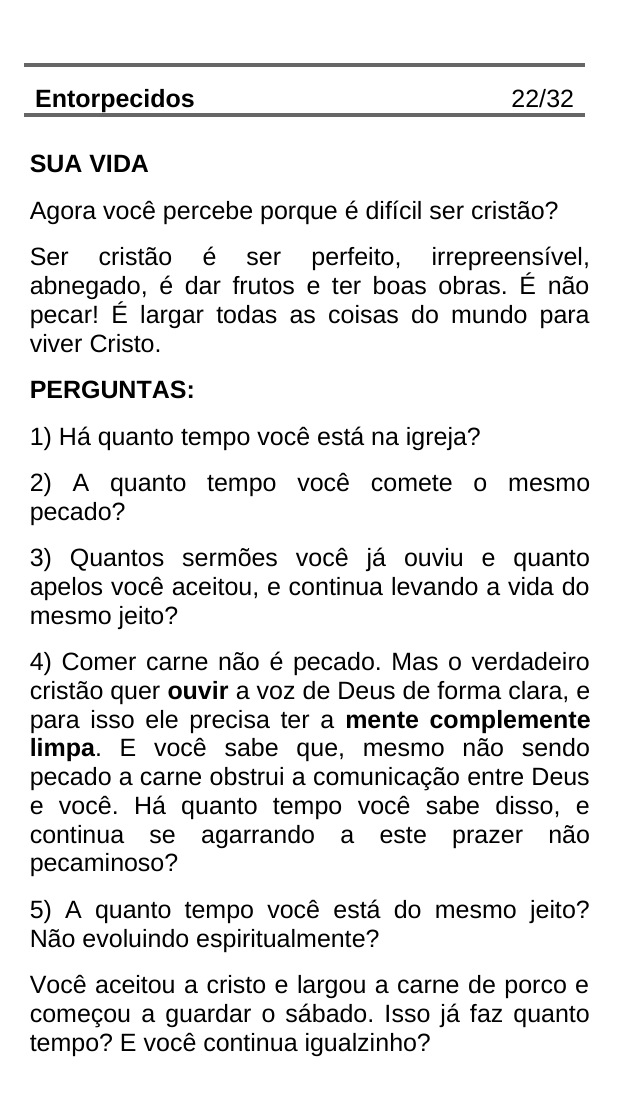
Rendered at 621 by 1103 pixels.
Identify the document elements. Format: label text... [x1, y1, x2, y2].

text 2) A quanto tempo você comete o mesmo pecado? [29, 468, 591, 526]
text PERGUNTAS: [29, 375, 591, 404]
text 3) Quantos sermões você já ouviu e quanto apelos você aceitou, e continua levando a vida do mesmo jeito? [29, 543, 591, 629]
text SUA VIDA [29, 149, 591, 178]
text 1) Há quanto tempo você está na igreja? [29, 422, 591, 450]
text Ser cristão é ser perfeito, irrepreensível, abnegado, é dar frutos e ter boas obras. É não pecar! É largar todas as coisas do mundo para viver Cristo. [29, 242, 591, 357]
text 5) A quanto tempo você está do mesmo jeito? Não evoluindo espiritualmente? [29, 895, 591, 952]
text 4) Comer carne não é pecado. Mas o verdadeiro cristão quer ouvir a voz de Deus de forma clara, e para isso ele precisa ter a mente complemente limpa. E você sabe que, mesmo não sendo pecado a carne obstrui a comunicação entre Deus e você. Há quanto tempo você sabe disso, e continua se agarrando a este prazer não pecaminoso? [29, 647, 591, 877]
text Você aceitou a cristo e largou a carne de porco e começou a guardar o sábado. Isso já faz quanto tempo? E você continua igualzinho? [29, 970, 591, 1056]
text Agora você percebe porque é difícil ser cristão? [29, 196, 591, 225]
